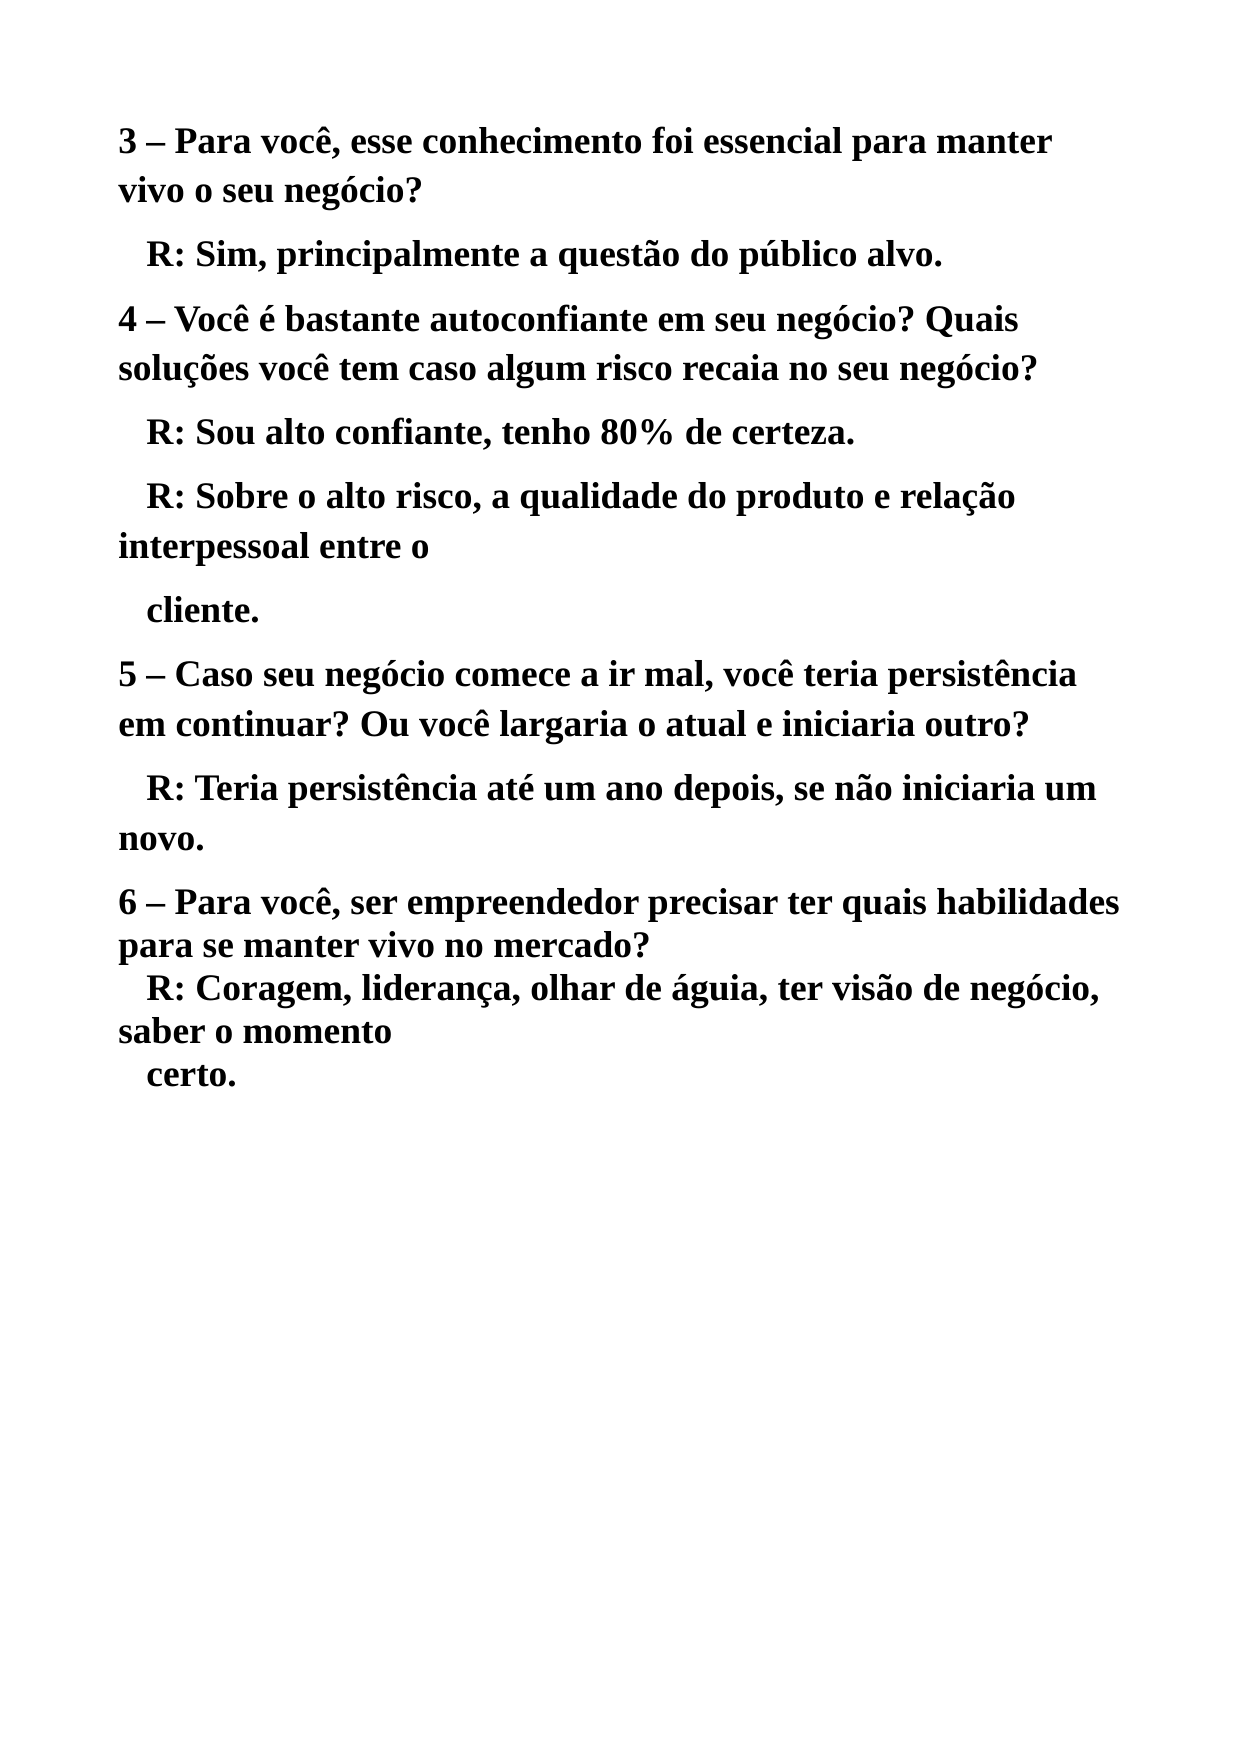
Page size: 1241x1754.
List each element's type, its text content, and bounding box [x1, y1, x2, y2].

text R: Sim, principalmente a questão do público alvo. [118, 232, 1122, 275]
text R: Sou alto confiante, tenho 80% de certeza. [118, 410, 1122, 453]
text 3 – Para você, esse conhecimento foi essencial para manter vivo o seu negócio? [118, 118, 1122, 211]
text R: Sobre o alto risco, a qualidade do produto e relação interpessoal entre o [118, 474, 1122, 567]
text R: Teria persistência até um ano depois, se não iniciaria um novo. [118, 766, 1122, 858]
text R: Coragem, liderança, olhar de águia, ter visão de negócio, saber o momento [118, 966, 1122, 1052]
text 4 – Você é bastante autoconfiante em seu negócio? Quais soluções você tem caso algum risco recaia no seu negócio? [118, 296, 1122, 389]
text cliente. [118, 588, 1122, 631]
text certo. [118, 1052, 1122, 1095]
text 5 – Caso seu negócio comece a ir mal, você teria persistência em continuar? Ou você largaria o atual e iniciaria outro? [118, 652, 1122, 744]
text 6 – Para você, ser empreendedor precisar ter quais habilidades para se manter vivo no mercado? [118, 879, 1122, 966]
